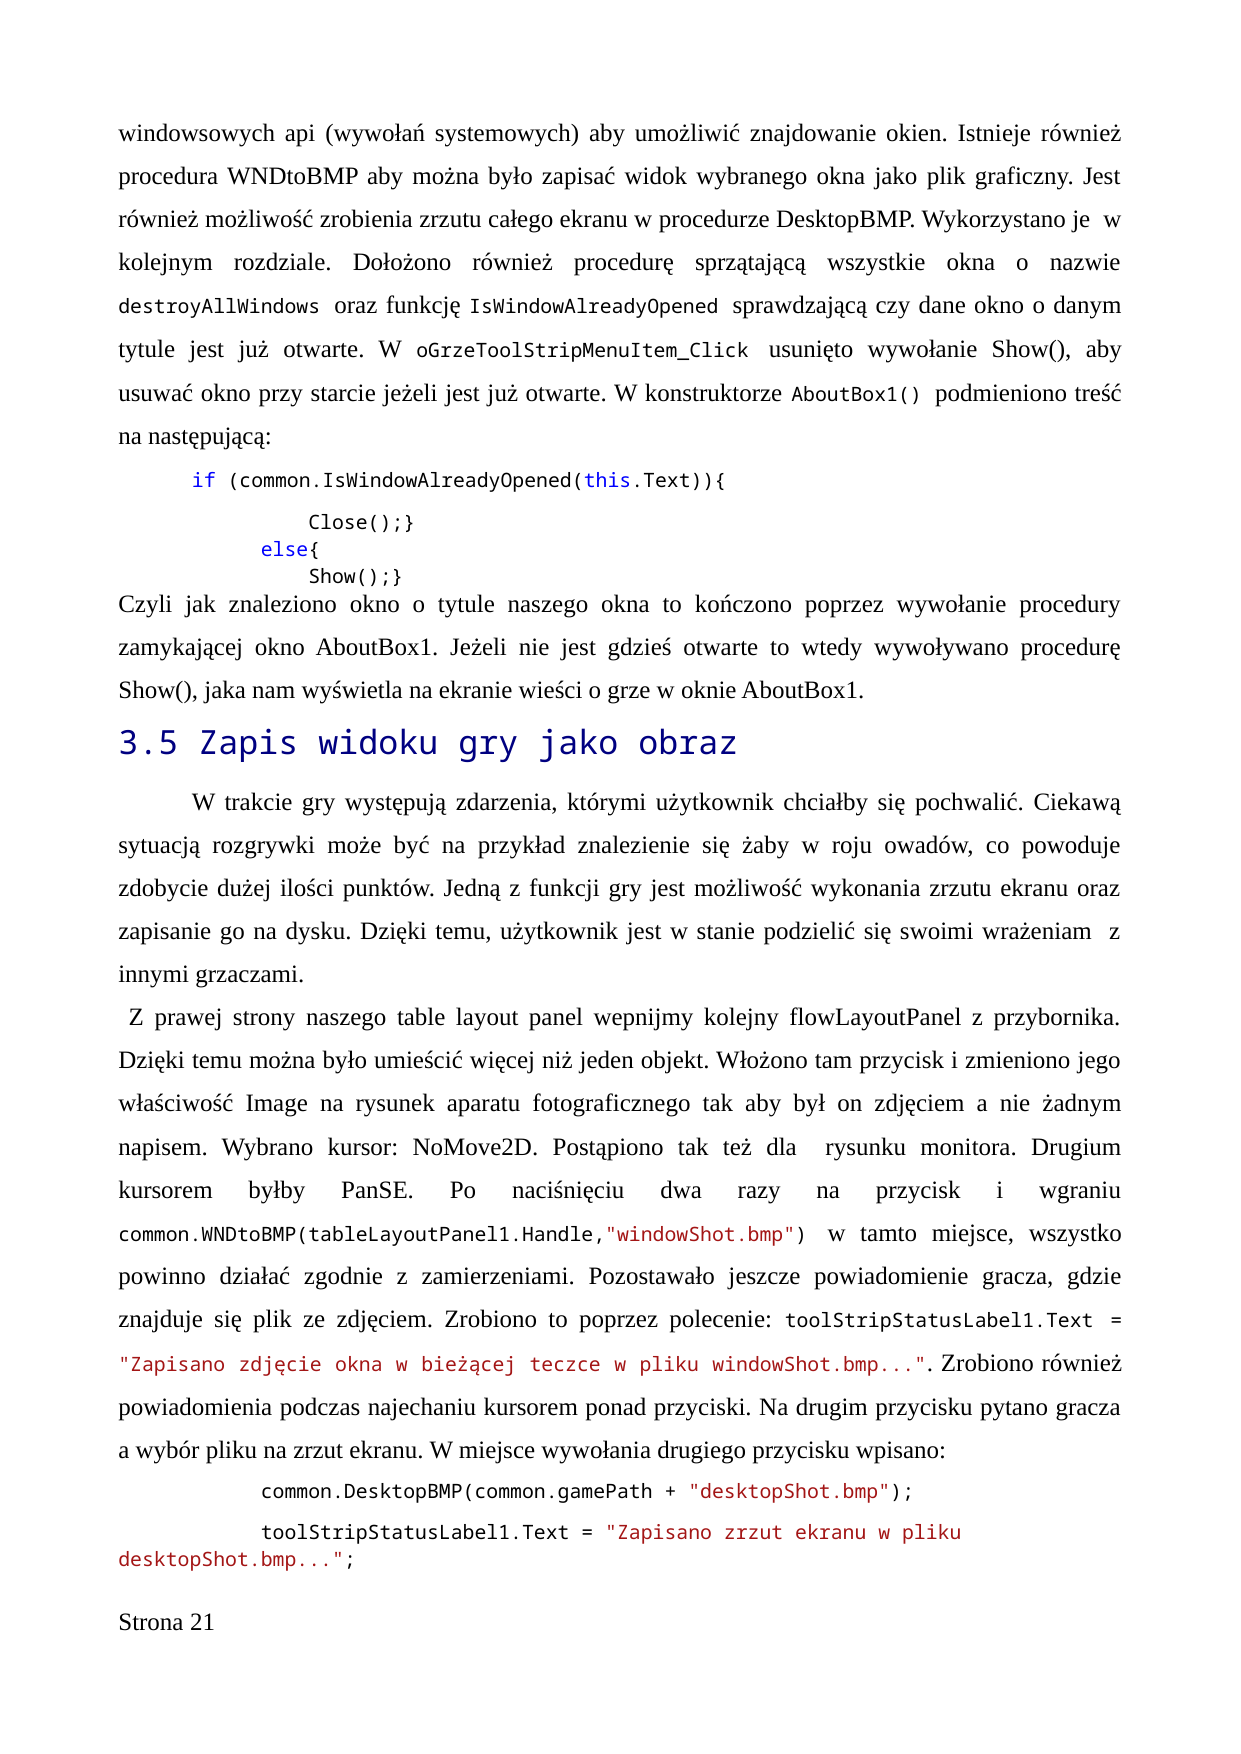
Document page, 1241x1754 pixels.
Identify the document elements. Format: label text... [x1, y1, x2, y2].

text common.DesktopBMP(common.gamePath + "desktopShot.bmp"); [118, 1478, 1122, 1505]
text Show();} [118, 562, 1122, 589]
text windowsowych api (wywołań systemowych) aby umożliwić znajdowanie okien. Istnieje również procedura WNDtoBMP aby można było zapisać widok wybranego okna jako plik graficzny. Jest również możliwość zrobienia zrzutu całego ekranu w procedurze DesktopBMP. Wykorzystano je w kolejnym rozdziale. Dołożono również procedurę sprzątającą wszystkie okna o nazwie destroyAllWindows oraz funkcję IsWindowAlreadyOpened sprawdzającą czy dane okno o danym tytule jest już otwarte. W oGrzeToolStripMenuItem_Click usunięto wywołanie Show(), aby usuwać okno przy starcie jeżeli jest już otwarte. W konstruktorze AboutBox1() podmieniono treść na następującą: [118, 118, 1122, 450]
text toolStripStatusLabel1.Text = "Zapisano zrzut ekranu w pliku desktopShot.bmp..."; [118, 1518, 1122, 1572]
text 3.5 Zapis widoku gry jako obraz [118, 718, 1122, 764]
text Czyli jak znaleziono okno o tytule naszego okna to kończono poprzez wywołanie procedury zamykającej okno AboutBox1. Jeżeli nie jest gdzieś otwarte to wtedy wywoływano procedurę Show(), jaka nam wyświetla na ekranie wieści o grze w oknie AboutBox1. [118, 589, 1122, 704]
text W trakcie gry występują zdarzenia, którymi użytkownik chciałby się pochwalić. Ciekawą sytuacją rozgrywki może być na przykład znalezienie się żaby w roju owadów, co powoduje zdobycie dużej ilości punktów. Jedną z funkcji gry jest możliwość wykonania zrzutu ekranu oraz zapisanie go na dysku. Dzięki temu, użytkownik jest w stanie podzielić się swoimi wrażeniam z innymi grzaczami. [118, 787, 1122, 988]
text Close();} [118, 508, 1122, 535]
text if (common.IsWindowAlreadyOpened(this.Text)){ [118, 464, 1122, 493]
text else{ [118, 535, 1122, 562]
text Z prawej strony naszego table layout panel wepnijmy kolejny flowLayoutPanel z przybornika. Dzięki temu można było umieścić więcej niż jeden objekt. Włożono tam przycisk i zmieniono jego właściwość Image na rysunek aparatu fotograficznego tak aby był on zdjęciem a nie żadnym napisem. Wybrano kursor: NoMove2D. Postąpiono tak też dla rysunku monitora. Drugium kursorem byłby PanSE. Po naciśnięciu dwa razy na przycisk i wgraniu common.WNDtoBMP(tableLayoutPanel1.Handle,"windowShot.bmp") w tamto miejsce, wszystko powinno działać zgodnie z zamierzeniami. Pozostawało jeszcze powiadomienie gracza, gdzie znajduje się plik ze zdjęciem. Zrobiono to poprzez polecenie: toolStripStatusLabel1.Text = "Zapisano zdjęcie okna w bieżącej teczce w pliku windowShot.bmp...". Zrobiono również powiadomienia podczas najechaniu kursorem ponad przyciski. Na drugim przycisku pytano gracza a wybór pliku na zrzut ekranu. W miejsce wywołania drugiego przycisku wpisano: [118, 1002, 1122, 1463]
